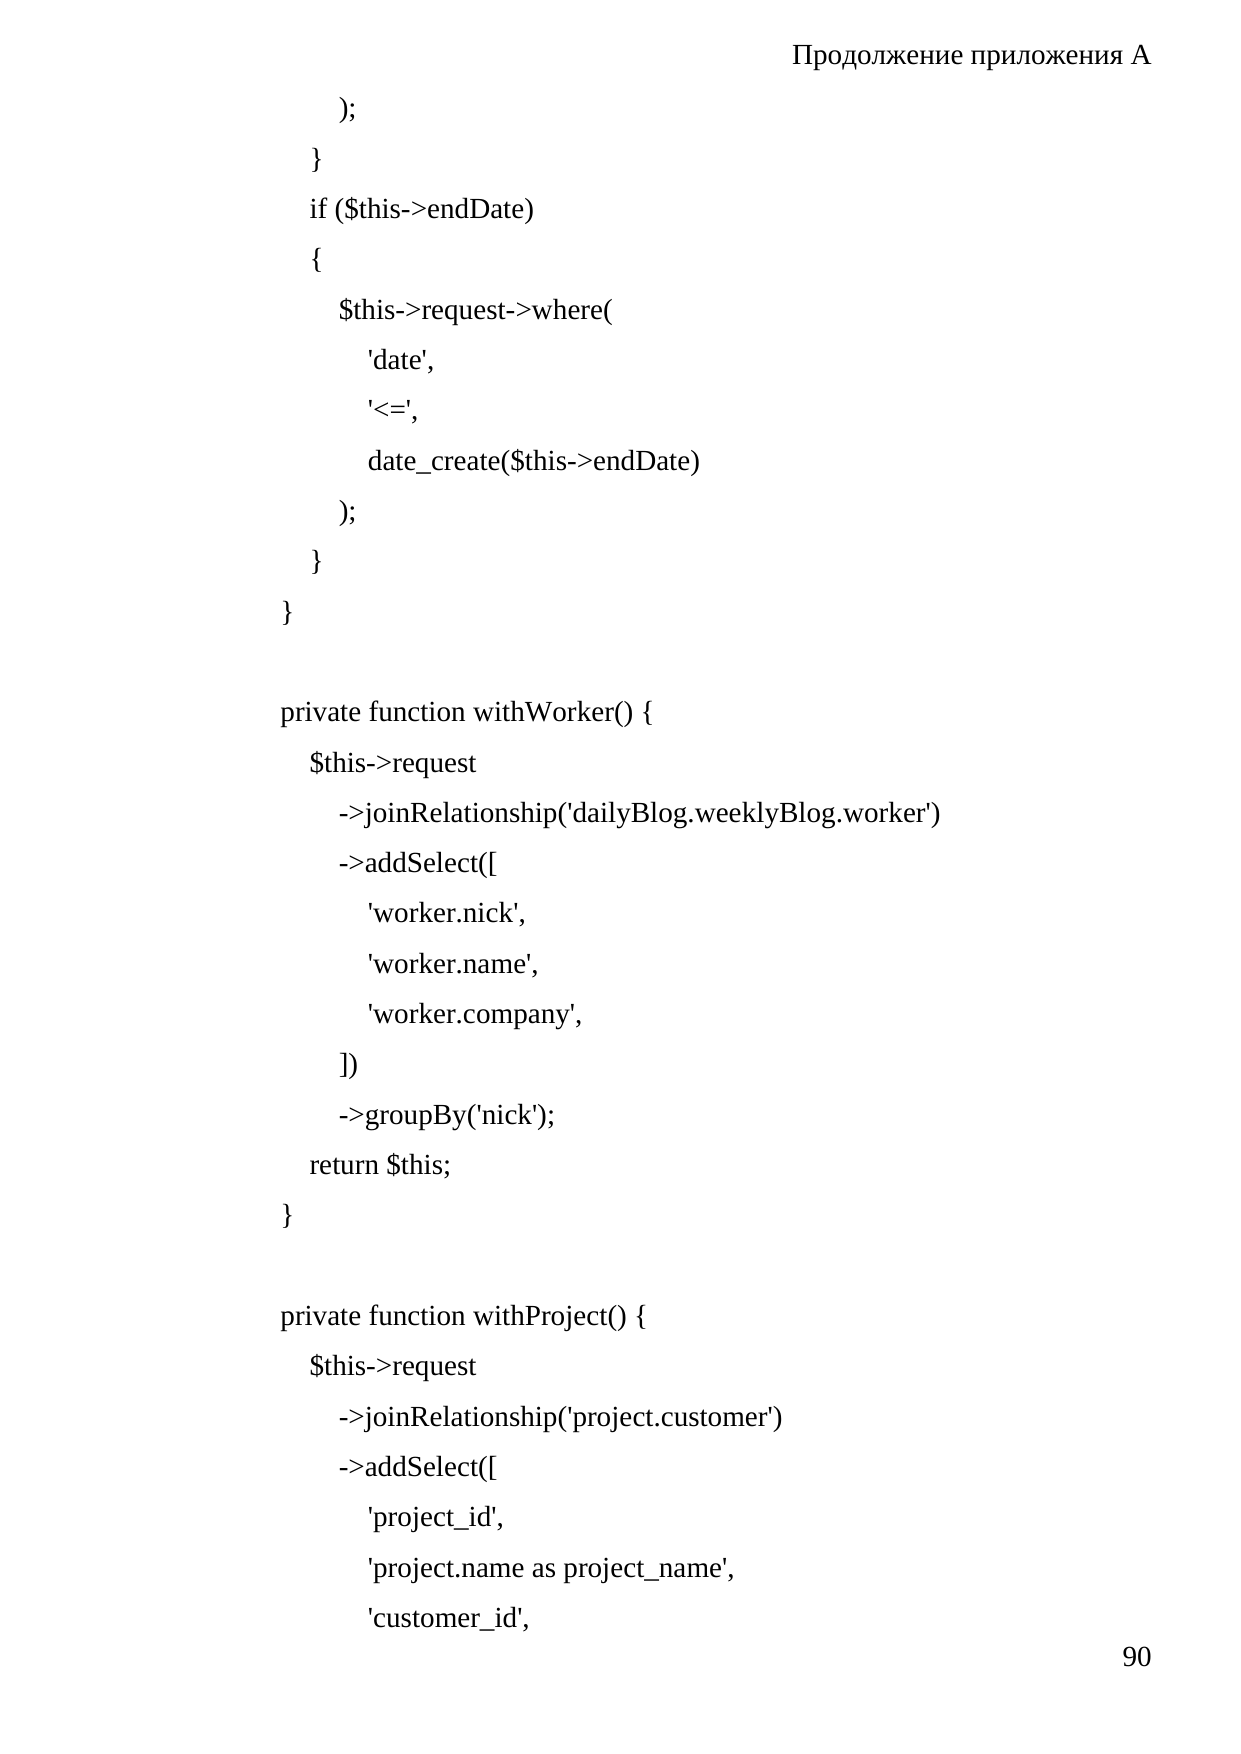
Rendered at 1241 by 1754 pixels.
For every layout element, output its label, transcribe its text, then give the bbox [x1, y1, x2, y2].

text 'worker.company', [177, 996, 1152, 1030]
text ->groupBy('nick'); [177, 1097, 1152, 1130]
text $this->request->where( [177, 292, 1152, 325]
text if ($this->endDate) [177, 191, 1152, 225]
text ->addSelect([ [177, 845, 1152, 879]
text 'worker.name', [177, 946, 1152, 979]
text } [177, 1197, 1152, 1231]
text } [177, 543, 1152, 577]
text $this->request [177, 745, 1152, 778]
text { [177, 242, 1152, 275]
text private function withProject() { [177, 1298, 1152, 1332]
text $this->request [177, 1348, 1152, 1382]
text '<=', [177, 392, 1152, 426]
text return $this; [177, 1147, 1152, 1181]
text ->addSelect([ [177, 1449, 1152, 1483]
text date_create($this->endDate) [177, 443, 1152, 476]
text ); [177, 91, 1152, 124]
text ->joinRelationship('dailyBlog.weeklyBlog.worker') [177, 795, 1152, 828]
text 'project.name as project_name', [177, 1550, 1152, 1583]
text } [177, 141, 1152, 174]
text ); [177, 493, 1152, 527]
text ]) [177, 1047, 1152, 1080]
text 'date', [177, 342, 1152, 376]
text } [177, 594, 1152, 627]
text 'worker.nick', [177, 896, 1152, 929]
text 'project_id', [177, 1499, 1152, 1533]
text ->joinRelationship('project.customer') [177, 1399, 1152, 1432]
text private function withWorker() { [177, 694, 1152, 728]
text 'customer_id', [177, 1600, 1152, 1633]
